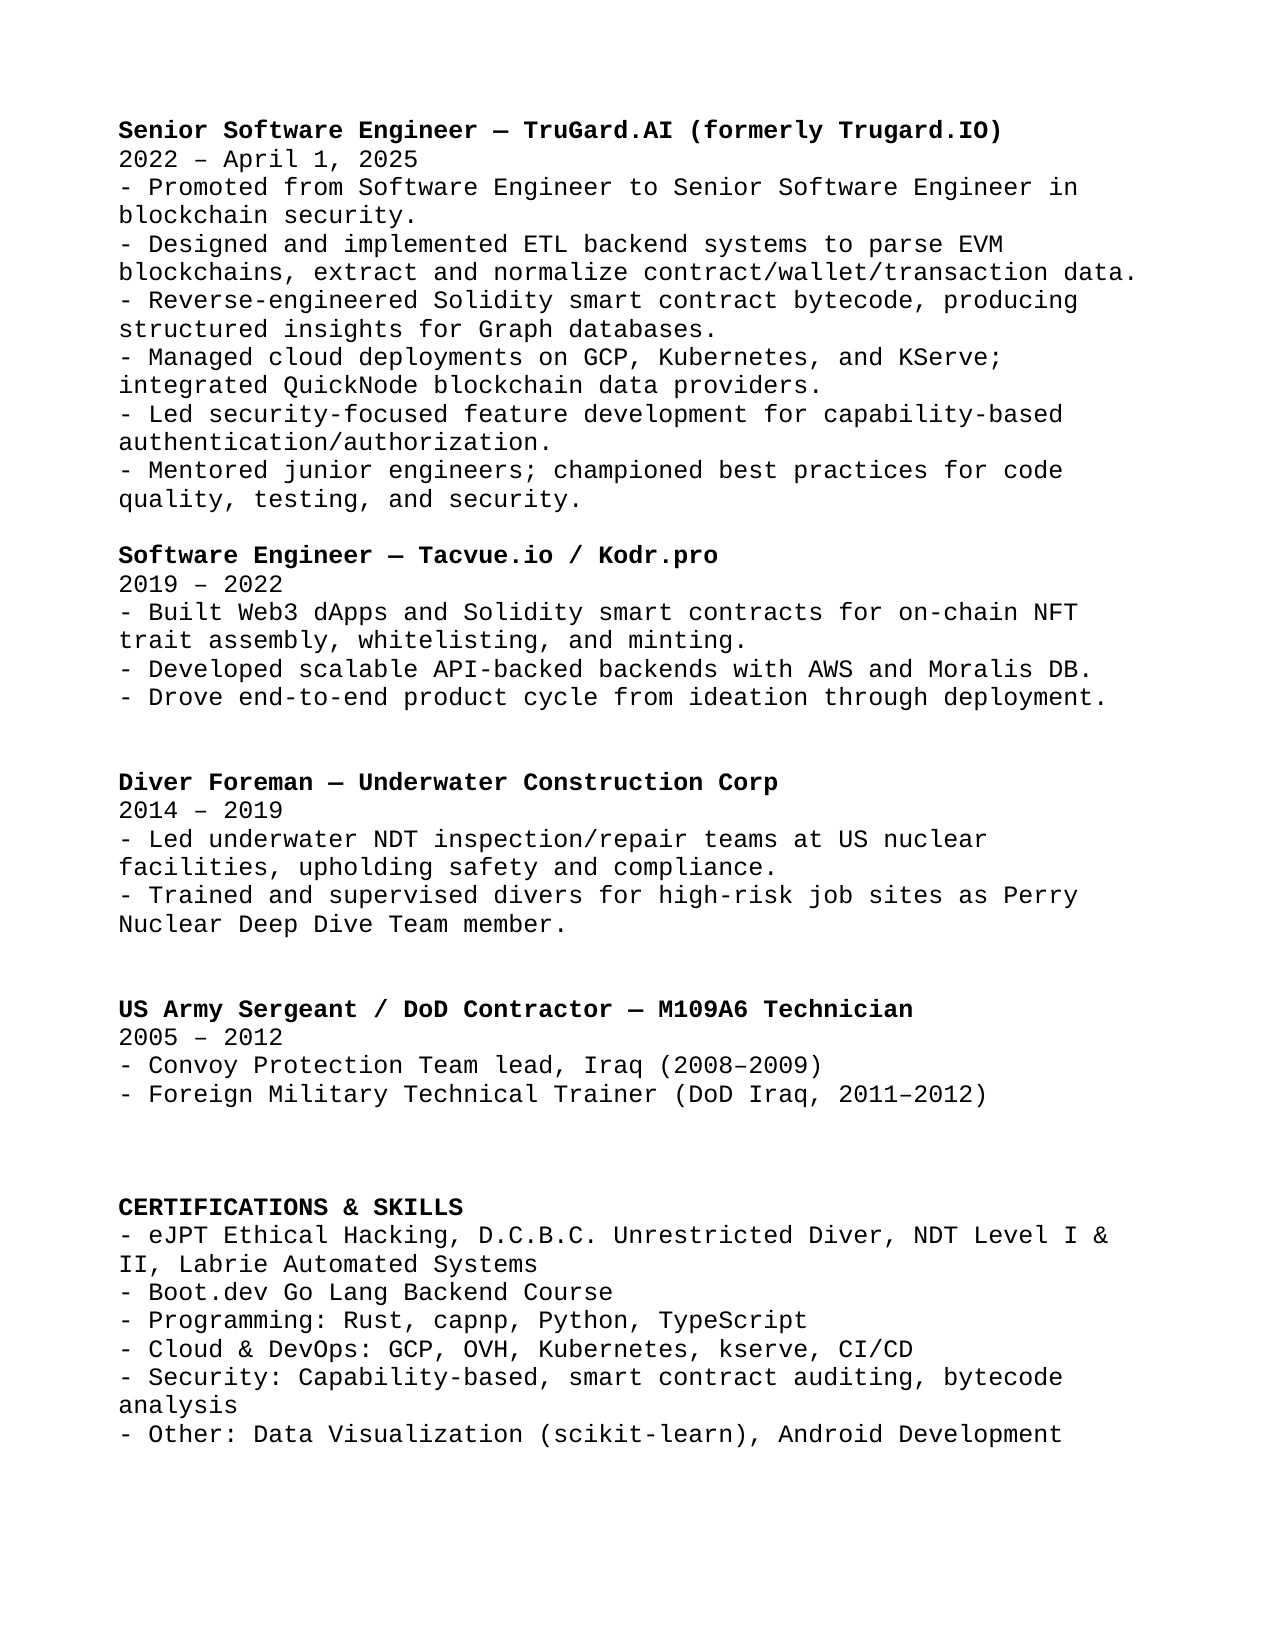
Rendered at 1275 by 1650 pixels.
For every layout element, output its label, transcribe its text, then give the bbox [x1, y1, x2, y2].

text - Promoted from Software Engineer to Senior Software Engineer in blockchain security. [118, 175, 1157, 231]
text Senior Software Engineer — TruGard.AI (formerly Trugard.IO) [118, 118, 1157, 146]
text - Security: Capability-based, smart contract auditing, bytecode analysis [118, 1365, 1157, 1421]
text - Developed scalable API-backed backends with AWS and Moralis DB. [118, 656, 1157, 685]
text 2022 – April 1, 2025 [118, 146, 1157, 175]
text - Programming: Rust, capnp, Python, TypeScript [118, 1308, 1157, 1336]
text - Built Web3 dApps and Solidity smart contracts for on-chain NFT trait assembly, whitelisting, and minting. [118, 600, 1157, 656]
text Software Engineer — Tacvue.io / Kodr.pro [118, 543, 1157, 571]
text - Other: Data Visualization (scikit-learn), Android Development [118, 1421, 1157, 1450]
text - Led underwater NDT inspection/repair teams at US nuclear facilities, upholding safety and compliance. [118, 826, 1157, 883]
text CERTIFICATIONS & SKILLS [118, 1195, 1157, 1223]
text - eJPT Ethical Hacking, D.C.B.C. Unrestricted Diver, NDT Level I & II, Labrie Automated Systems [118, 1223, 1157, 1280]
text - Designed and implemented ETL backend systems to parse EVM blockchains, extract and normalize contract/wallet/transaction data. [118, 231, 1157, 288]
text 2014 – 2019 [118, 798, 1157, 826]
text - Cloud & DevOps: GCP, OVH, Kubernetes, kserve, CI/CD [118, 1336, 1157, 1365]
text 2019 – 2022 [118, 571, 1157, 600]
text - Reverse-engineered Solidity smart contract bytecode, producing structured insights for Graph databases. [118, 288, 1157, 345]
text - Boot.dev Go Lang Backend Course [118, 1280, 1157, 1308]
text - Managed cloud deployments on GCP, Kubernetes, and KServe; integrated QuickNode blockchain data providers. [118, 345, 1157, 401]
text - Drove end-to-end product cycle from ideation through deployment. [118, 685, 1157, 713]
text 2005 – 2012 [118, 1025, 1157, 1053]
text - Trained and supervised divers for high-risk job sites as Perry Nuclear Deep Dive Team member. [118, 883, 1157, 940]
text - Mentored junior engineers; championed best practices for code quality, testing, and security. [118, 458, 1157, 515]
text US Army Sergeant / DoD Contractor — M109A6 Technician [118, 996, 1157, 1025]
text - Convoy Protection Team lead, Iraq (2008–2009) [118, 1053, 1157, 1081]
text - Led security-focused feature development for capability-based authentication/authorization. [118, 401, 1157, 458]
text Diver Foreman — Underwater Construction Corp [118, 770, 1157, 798]
text - Foreign Military Technical Trainer (DoD Iraq, 2011–2012) [118, 1081, 1157, 1110]
